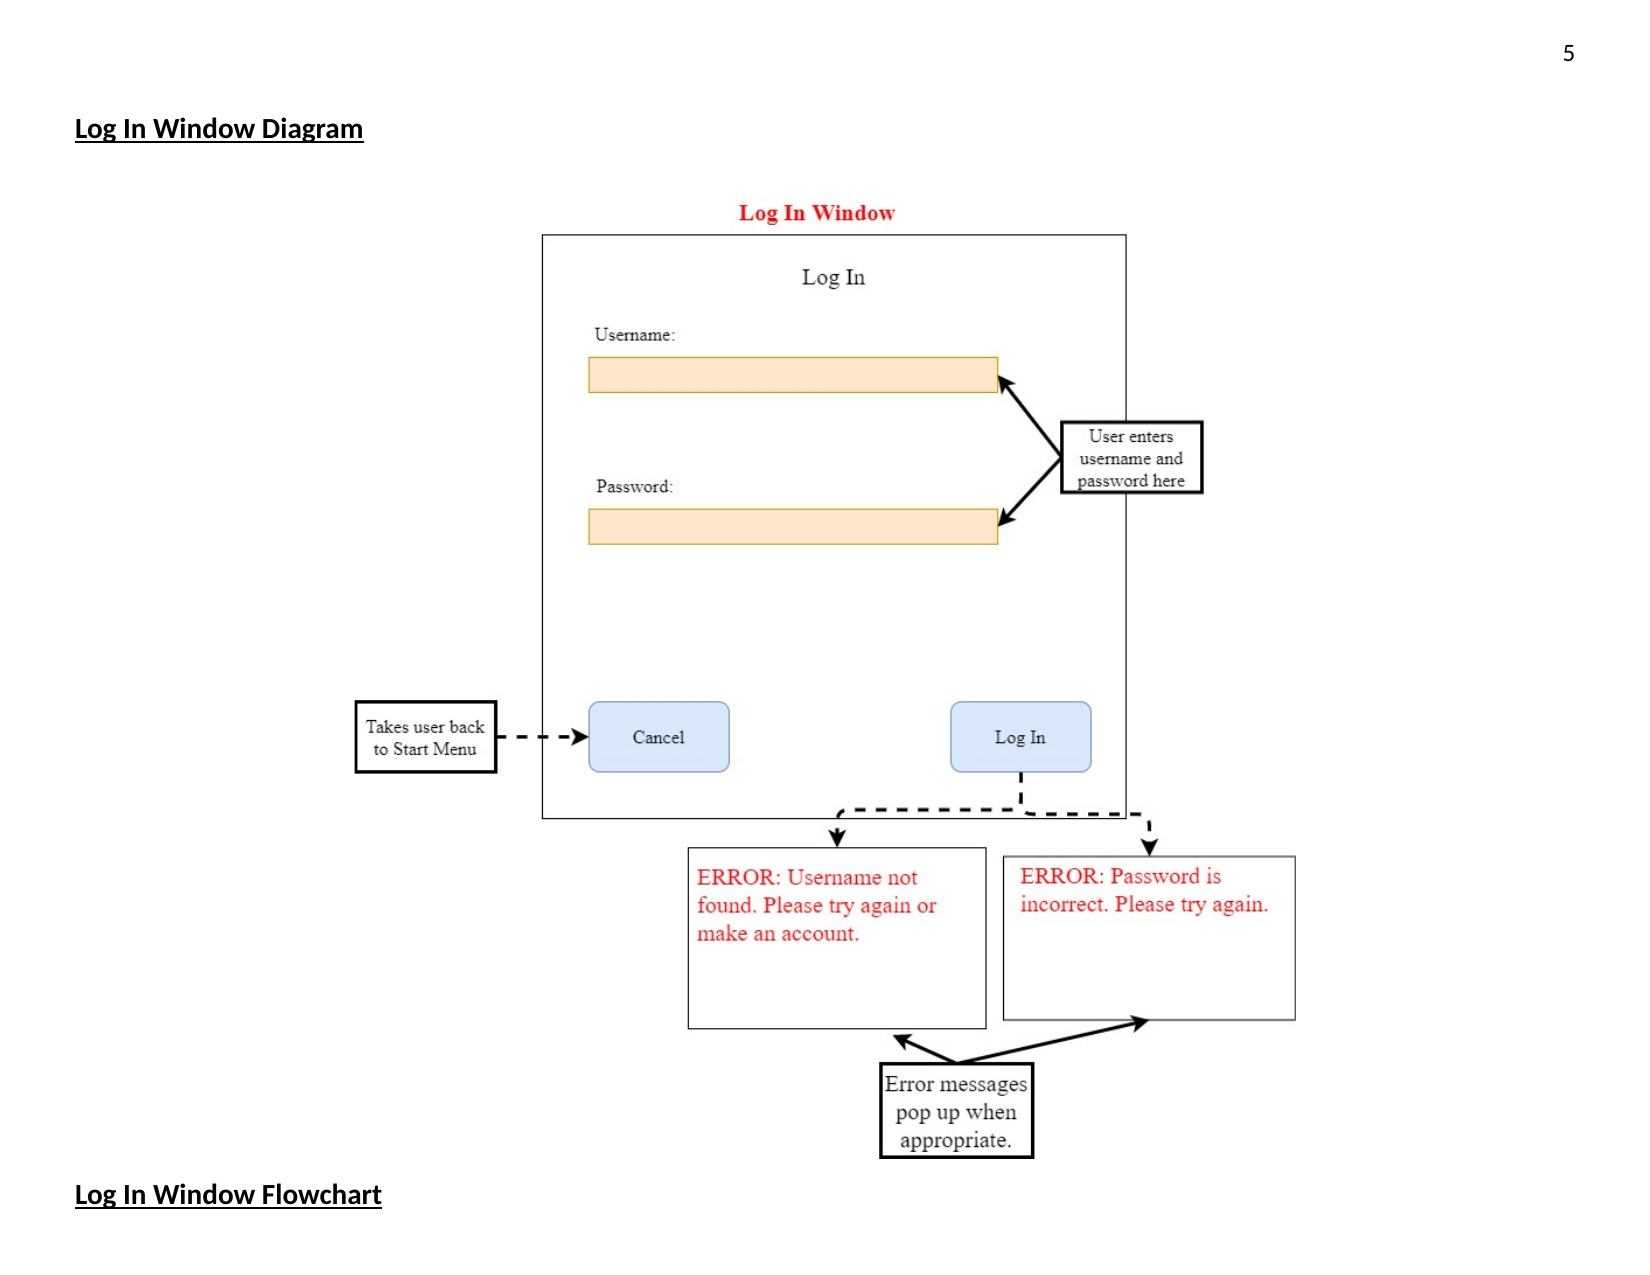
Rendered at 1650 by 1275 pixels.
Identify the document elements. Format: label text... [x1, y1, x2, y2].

subtitle Log In Window Diagram [75, 111, 1575, 146]
subtitle Log In Window Flowchart [75, 1176, 1575, 1212]
